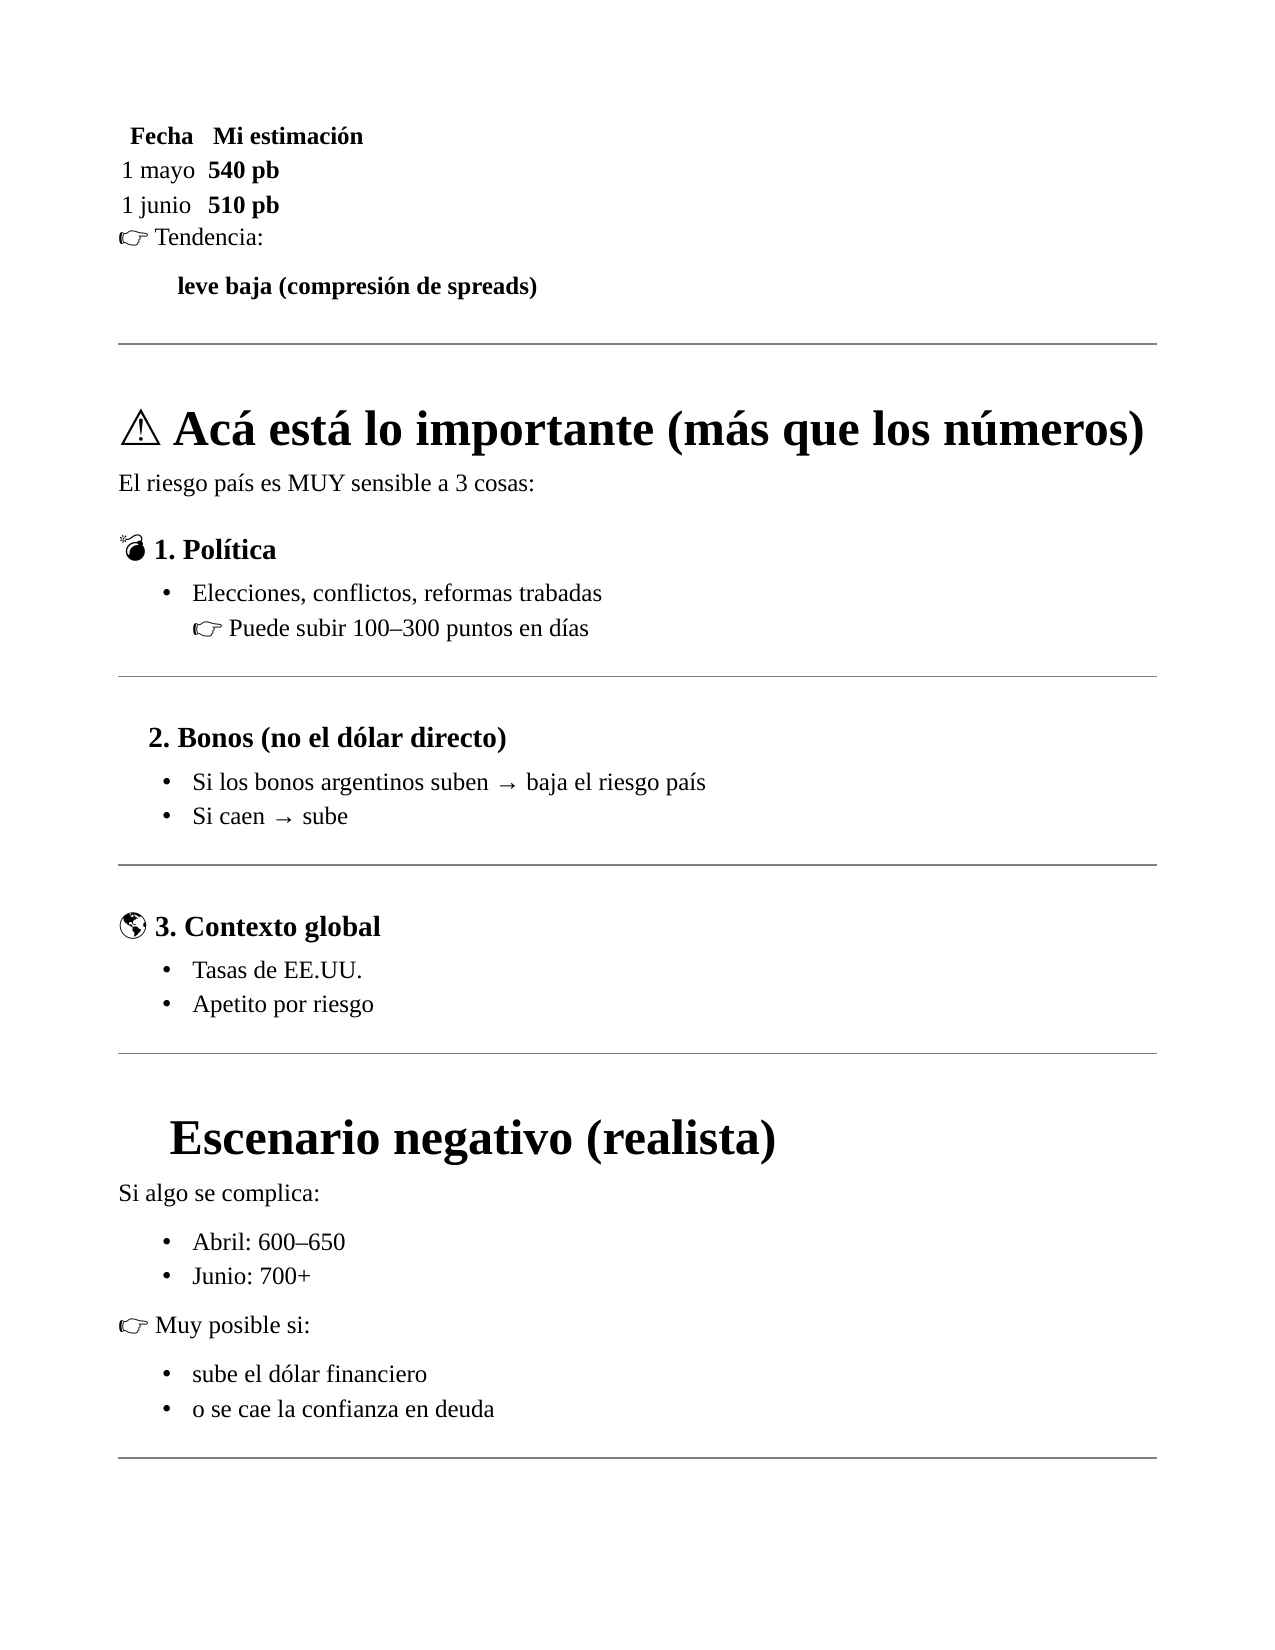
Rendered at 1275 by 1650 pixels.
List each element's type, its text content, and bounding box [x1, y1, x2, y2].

list Si caen → sube [162, 801, 1157, 830]
table_cell 1 junio [118, 187, 205, 222]
text Si algo se complica: [118, 1178, 1157, 1207]
table_cell 510 pb [205, 187, 371, 222]
table_header Mi estimación [205, 118, 371, 153]
subtitle ⚠️ Acá está lo importante (más que los números) [118, 398, 1157, 456]
table_cell 540 pb [205, 153, 371, 187]
list sube el dólar financiero [162, 1359, 1157, 1388]
subtitle 💵 2. Bonos (no el dólar directo) [118, 721, 1157, 754]
list o se cae la confianza en deuda [162, 1394, 1157, 1423]
list Abril: 600–650 [162, 1227, 1157, 1256]
list Junio: 700+ [162, 1261, 1157, 1290]
list Si los bonos argentinos suben → baja el riesgo país [162, 767, 1157, 795]
list Elecciones, conflictos, reformas trabadas 👉 Puede subir 100–300 puntos en días [162, 578, 1157, 641]
text El riesgo país es MUY sensible a 3 cosas: [118, 468, 1157, 497]
subtitle 💣 1. Política [118, 532, 1157, 566]
table_cell 1 mayo [118, 153, 205, 187]
table_header Fecha [118, 118, 205, 153]
text leve baja (compresión de spreads) [177, 271, 1098, 300]
subtitle 🔴 Escenario negativo (realista) [118, 1108, 1157, 1165]
list Tasas de EE.UU. [162, 955, 1157, 984]
text 👉 Muy posible si: [118, 1310, 1157, 1339]
list Apetito por riesgo [162, 989, 1157, 1018]
subtitle 🌎 3. Contexto global [118, 909, 1157, 942]
text 👉 Tendencia: [118, 222, 1157, 251]
